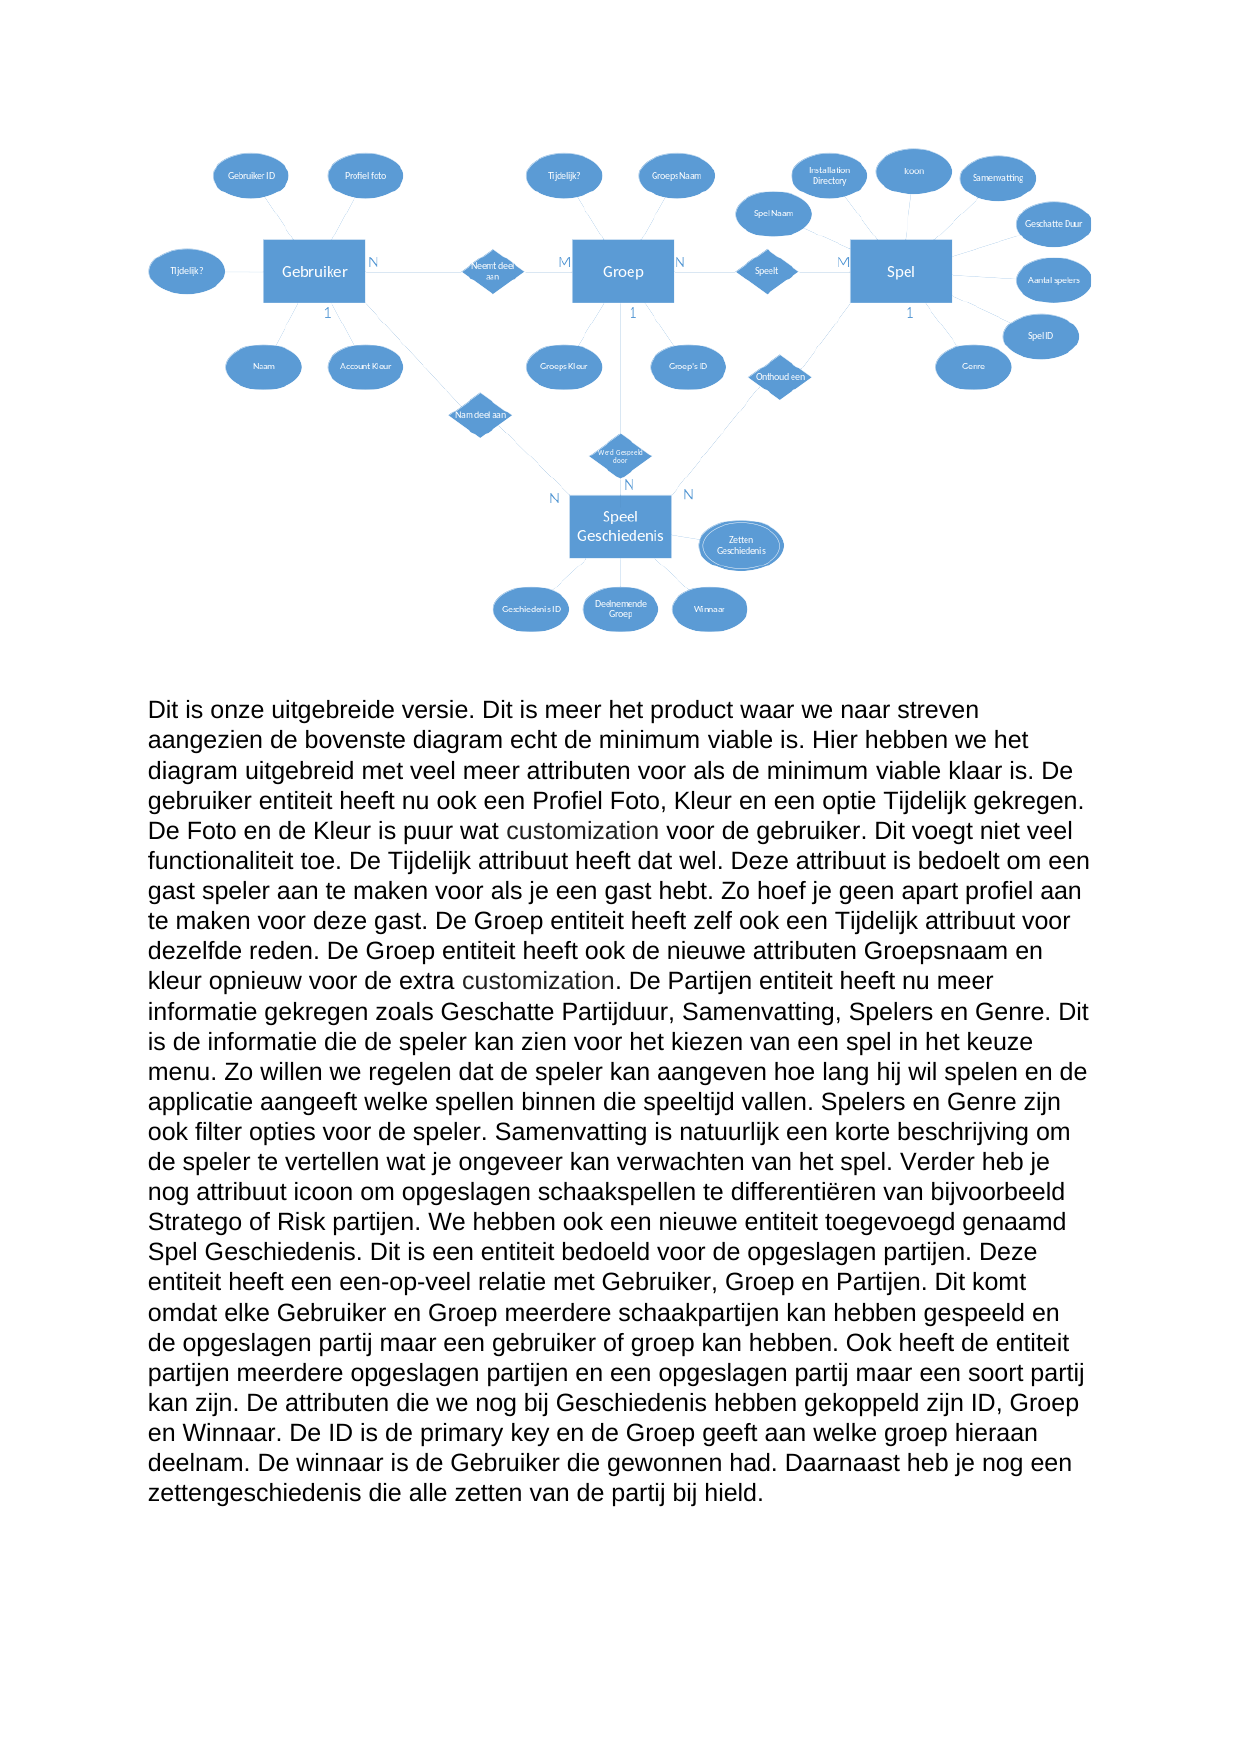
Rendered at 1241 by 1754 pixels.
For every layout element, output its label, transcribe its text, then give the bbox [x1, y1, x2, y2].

text Dit is onze uitgebreide versie. Dit is meer het product waar we naar streven aangezien de bovenste diagram echt de minimum viable is. Hier hebben we het diagram uitgebreid met veel meer attributen voor als de minimum viable klaar is. De gebruiker entiteit heeft nu ook een Profiel Foto, Kleur en een optie Tijdelijk gekregen. De Foto en de Kleur is puur wat customization voor de gebruiker. Dit voegt niet veel functionaliteit toe. De Tijdelijk attribuut heeft dat wel. Deze attribuut is bedoelt om een gast speler aan te maken voor als je een gast hebt. Zo hoef je geen apart profiel aan te maken voor deze gast. De Groep entiteit heeft zelf ook een Tijdelijk attribuut voor dezelfde reden. De Groep entiteit heeft ook de nieuwe attributen Groepsnaam en kleur opnieuw voor de extra customization. De Partijen entiteit heeft nu meer informatie gekregen zoals Geschatte Partijduur, Samenvatting, Spelers en Genre. Dit is de informatie die de speler kan zien voor het kiezen van een spel in het keuze menu. Zo willen we regelen dat de speler kan aangeven hoe lang hij wil spelen en de applicatie aangeeft welke spellen binnen die speeltijd vallen. Spelers en Genre zijn ook filter opties voor de speler. Samenvatting is natuurlijk een korte beschrijving om de speler te vertellen wat je ongeveer kan verwachten van het spel. Verder heb je nog attribuut icoon om opgeslagen schaakspellen te differentiëren van bijvoorbeeld Stratego of Risk partijen. We hebben ook een nieuwe entiteit toegevoegd genaamd Spel Geschiedenis. Dit is een entiteit bedoeld voor de opgeslagen partijen. Deze entiteit heeft een een-op-veel relatie met Gebruiker, Groep en Partijen. Dit komt omdat elke Gebruiker en Groep meerdere schaakpartijen kan hebben gespeeld en de opgeslagen partij maar een gebruiker of groep kan hebben. Ook heeft de entiteit partijen meerdere opgeslagen partijen en een opgeslagen partij maar een soort partij kan zijn. De attributen die we nog bij Geschiedenis hebben gekoppeld zijn ID, Groep en Winnaar. De ID is de primary key en de Groep geeft aan welke groep hieraan deelnam. De winnaar is de Gebruiker die gewonnen had. Daarnaast heb je nog een zettengeschiedenis die alle zetten van de partij bij hield. [148, 695, 1093, 1507]
